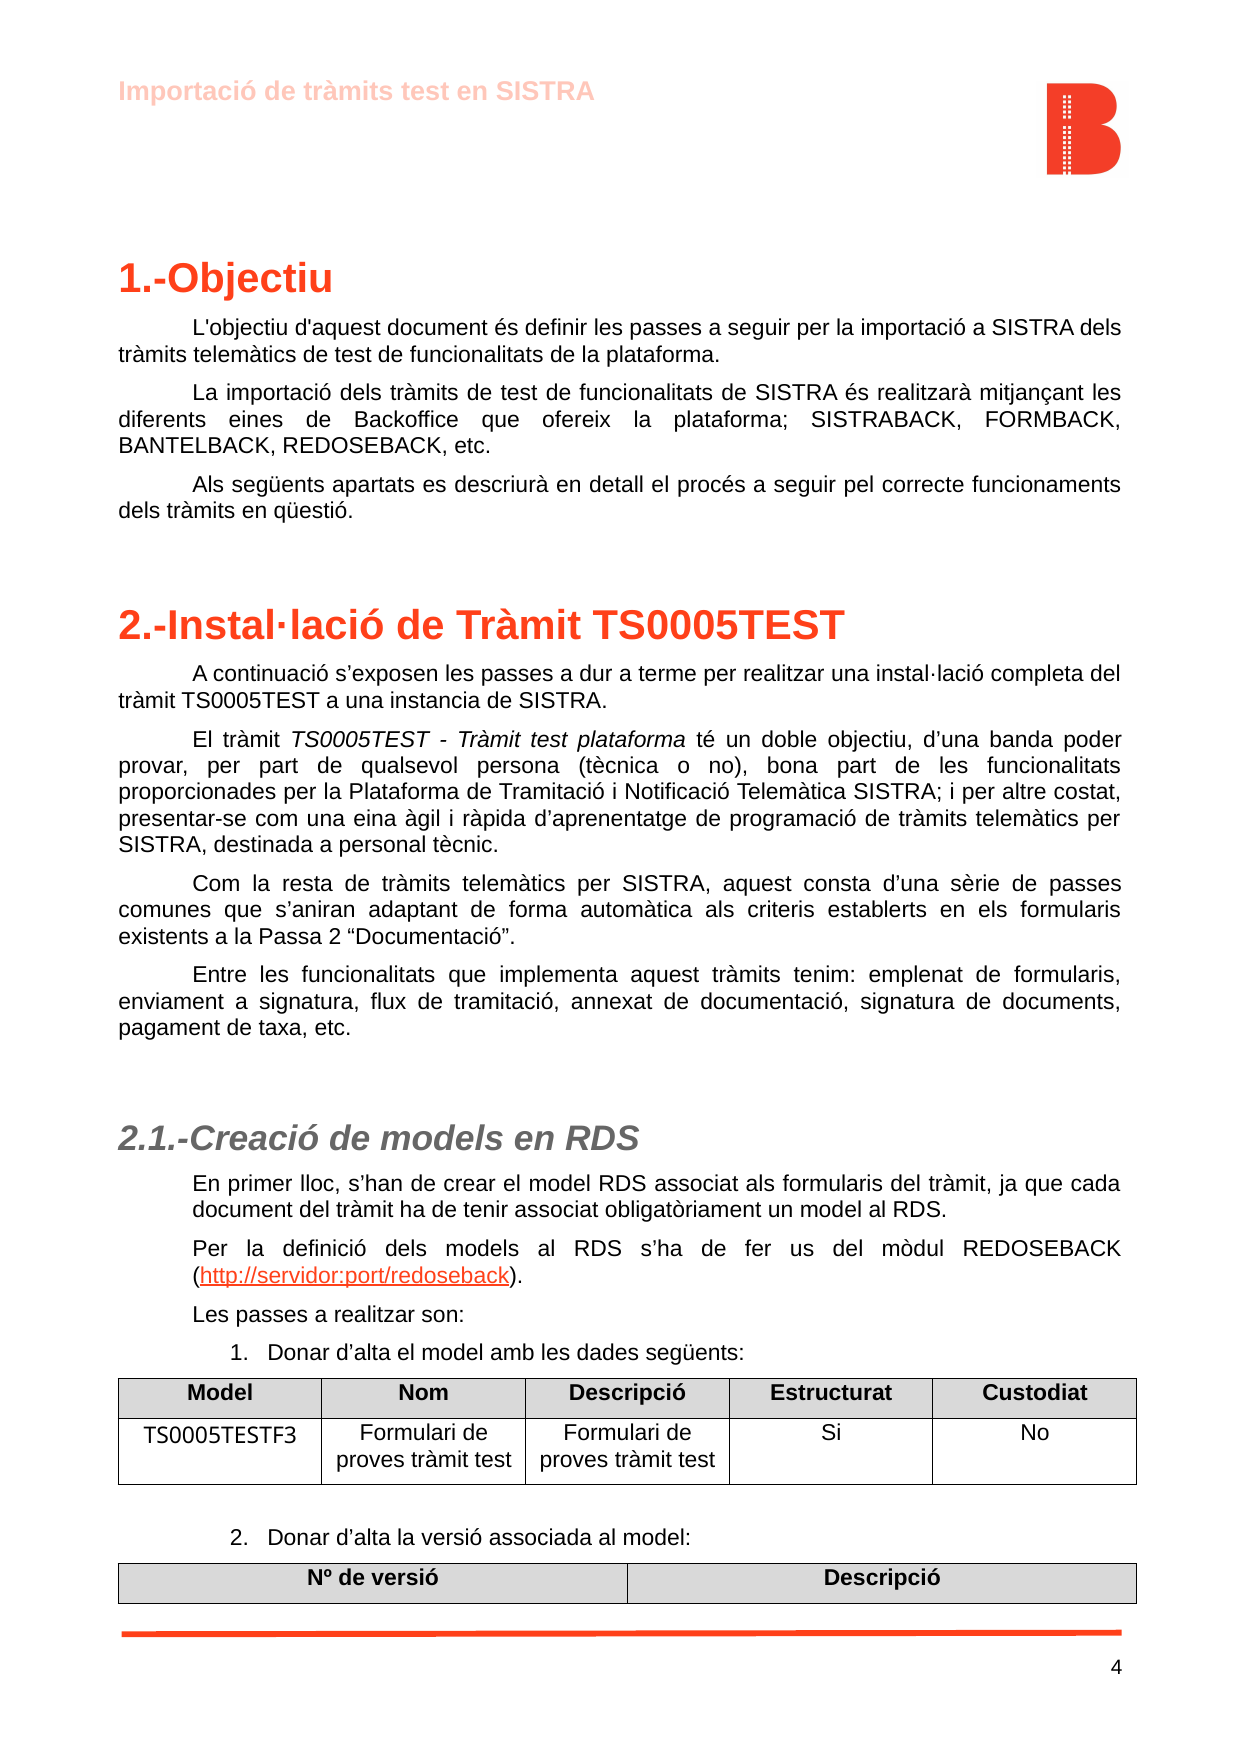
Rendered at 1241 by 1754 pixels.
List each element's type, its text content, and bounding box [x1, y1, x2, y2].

text Als següents apartats es descriurà en detall el procés a seguir pel correcte funcionaments dels tràmits en qüestió. [118, 471, 1122, 524]
table_header Estructurat [730, 1379, 932, 1418]
list Donar d’alta la versió associada al model: [229, 1524, 1122, 1551]
table_cell TS0005TESTF3 [119, 1419, 321, 1484]
table_cell Formulari de proves tràmit test [322, 1419, 525, 1484]
subtitle Instal·lació de Tràmit TS0005TEST [118, 600, 1122, 648]
text Les passes a realitzar son: [192, 1301, 1122, 1327]
table_header Model [119, 1379, 321, 1418]
text Entre les funcionalitats que implementa aquest tràmits tenim: emplenat de formularis, enviament a signatura, flux de tramitació, annexat de documentació, signatura de documents, pagament de taxa, etc. [118, 961, 1122, 1041]
table_header Nº de versió [119, 1564, 627, 1603]
table_header Descripció [526, 1379, 729, 1418]
text Com la resta de tràmits telemàtics per SISTRA, aquest consta d’una sèrie de passes comunes que s’aniran adaptant de forma automàtica als criteris establerts en els formularis existents a la Passa 2 “Documentació”. [118, 870, 1122, 949]
text En primer lloc, s’han de crear el model RDS associat als formularis del tràmit, ja que cada document del tràmit ha de tenir associat obligatòriament un model al RDS. [192, 1170, 1122, 1223]
text A continuació s’exposen les passes a dur a terme per realitzar una instal·lació completa del tràmit TS0005TEST a una instancia de SISTRA. [118, 660, 1122, 713]
table_header Nom [322, 1379, 525, 1418]
text Per la definició dels models al RDS s’ha de fer us del mòdul REDOSEBACK (http://servidor:port/redoseback). [192, 1235, 1122, 1288]
text El tràmit TS0005TEST - Tràmit test plataforma té un doble objectiu, d’una banda poder provar, per part de qualsevol persona (tècnica o no), bona part de les funcionalitats proporcionades per la Plataforma de Tramitació i Notificació Telemàtica SISTRA; i per altre costat, presentar-se com una eina àgil i ràpida d’aprenentatge de programació de tràmits telemàtics per SISTRA, destinada a personal tècnic. [118, 726, 1122, 857]
table_cell Si [730, 1419, 932, 1484]
list Donar d’alta el model amb les dades següents: [229, 1339, 1122, 1366]
text L'objectiu d'aquest document és definir les passes a seguir per la importació a SISTRA dels tràmits telemàtics de test de funcionalitats de la plataforma. [118, 314, 1122, 367]
subtitle Objectiu [118, 254, 1122, 302]
table_header Custodiat [933, 1379, 1136, 1418]
table_header Descripció [628, 1564, 1136, 1603]
table_cell Formulari de proves tràmit test [526, 1419, 729, 1484]
text La importació dels tràmits de test de funcionalitats de SISTRA és realitzarà mitjançant les diferents eines de Backoffice que ofereix la plataforma; SISTRABACK, FORMBACK, BANTELBACK, REDOSEBACK, etc. [118, 379, 1122, 458]
subtitle Creació de models en RDS [118, 1117, 1122, 1158]
table_cell No [933, 1419, 1136, 1484]
